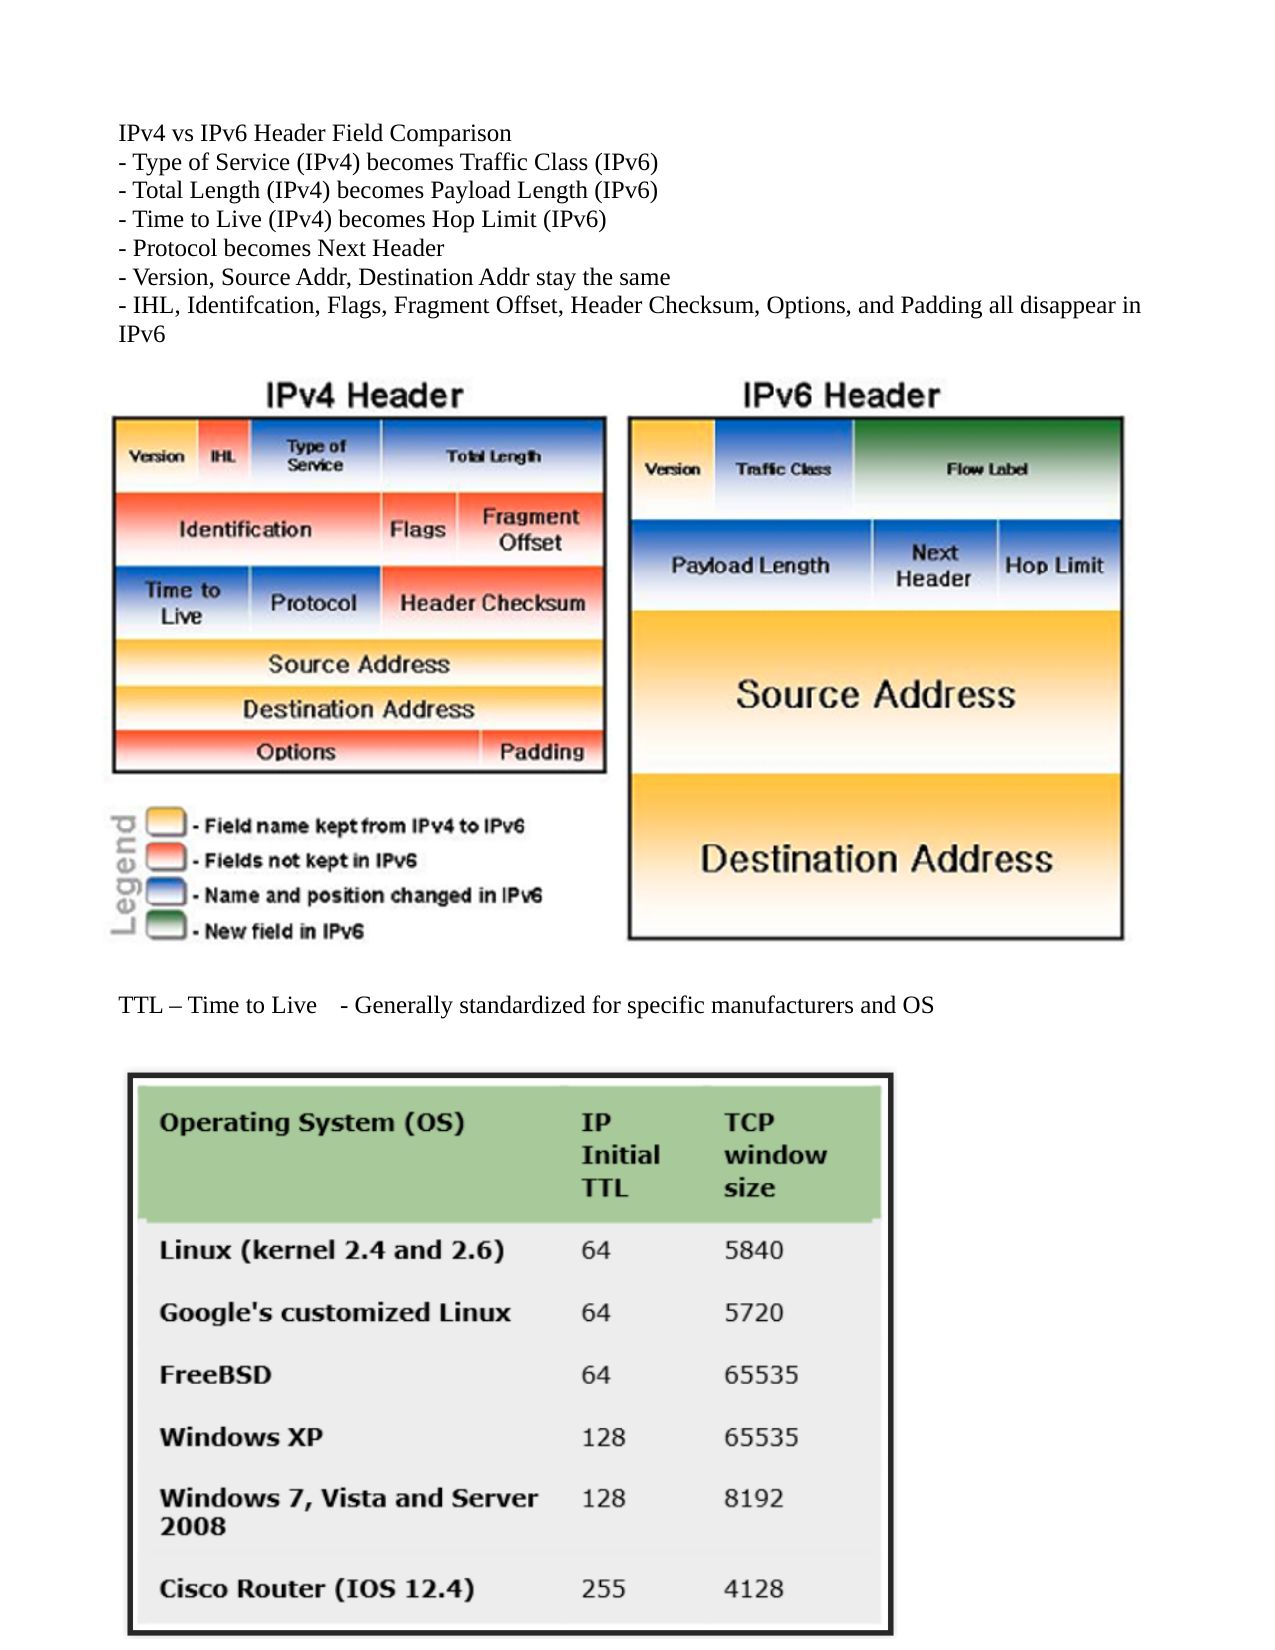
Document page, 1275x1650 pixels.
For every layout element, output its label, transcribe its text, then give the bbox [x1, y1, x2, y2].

picture [122, 1066, 898, 1639]
text - Protocol becomes Next Header [118, 233, 1157, 262]
text - Version, Source Addr, Destination Addr stay the same [118, 262, 1157, 291]
text - Time to Live (IPv4) becomes Hop Limit (IPv6) [118, 204, 1157, 233]
text TTL – Time to Live - Generally standardized for specific manufacturers and OS [118, 990, 1157, 1019]
text IPv4 vs IPv6 Header Field Comparison [118, 118, 1157, 147]
text - Type of Service (IPv4) becomes Traffic Class (IPv6) [118, 147, 1157, 176]
text - IHL, Identifcation, Flags, Fragment Offset, Header Checksum, Options, and Padding all disappear in IPv6 [118, 291, 1157, 348]
text - Total Length (IPv4) becomes Payload Length (IPv6) [118, 176, 1157, 204]
picture [99, 376, 1139, 962]
